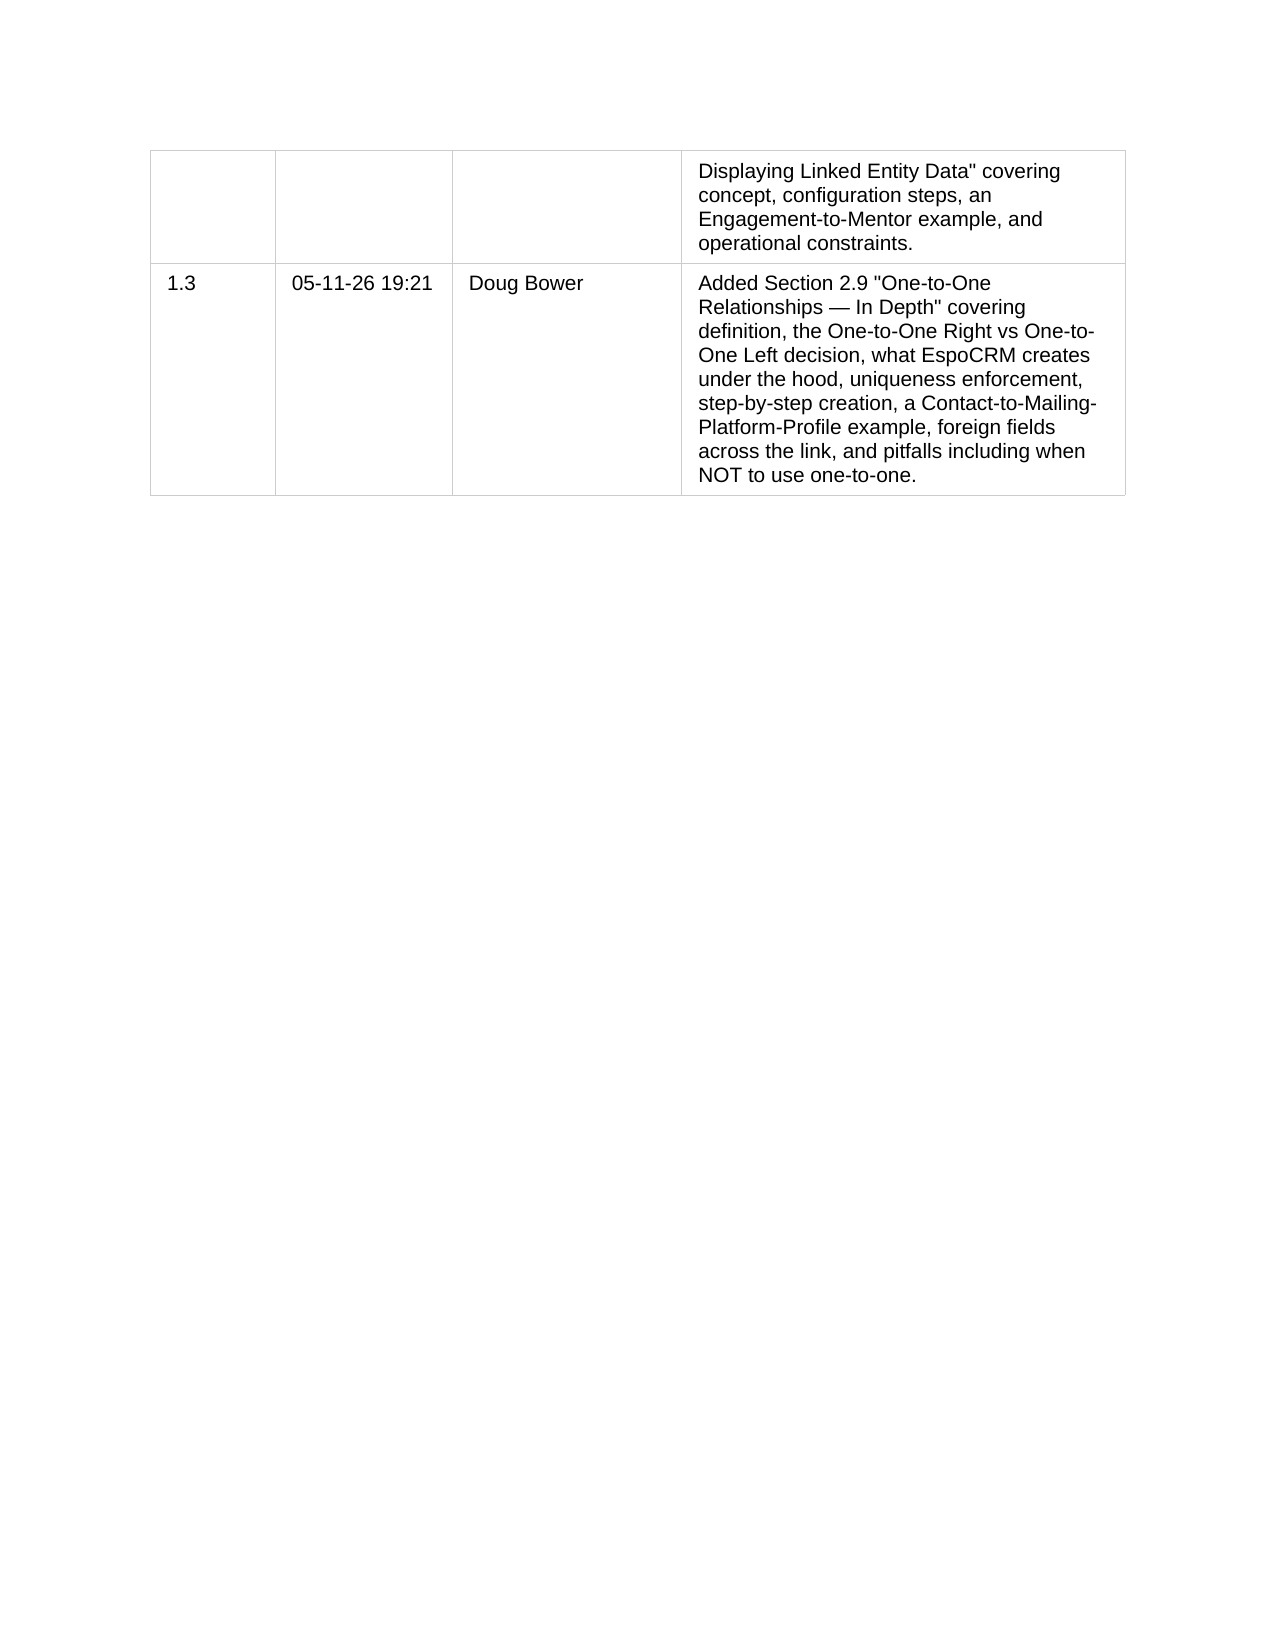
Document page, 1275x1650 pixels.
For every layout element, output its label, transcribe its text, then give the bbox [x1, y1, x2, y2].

table_cell Doug Bower [453, 264, 681, 495]
table_cell 1.3 [151, 264, 275, 495]
table_cell [453, 151, 681, 263]
table_cell 05-11-26 19:21 [276, 264, 452, 495]
table_cell [151, 151, 275, 263]
table_cell Added Section 2.9 "One-to-One Relationships — In Depth" covering definition, the One-to-One Right vs One-to-One Left decision, what EspoCRM creates under the hood, uniqueness enforcement, step-by-step creation, a Contact-to-Mailing-Platform-Profile example, foreign fields across the link, and pitfalls including when NOT to use one-to-one. [682, 264, 1125, 495]
table_cell Displaying Linked Entity Data" covering concept, configuration steps, an Engagement-to-Mentor example, and operational constraints. [682, 151, 1125, 263]
table_cell [276, 151, 452, 263]
